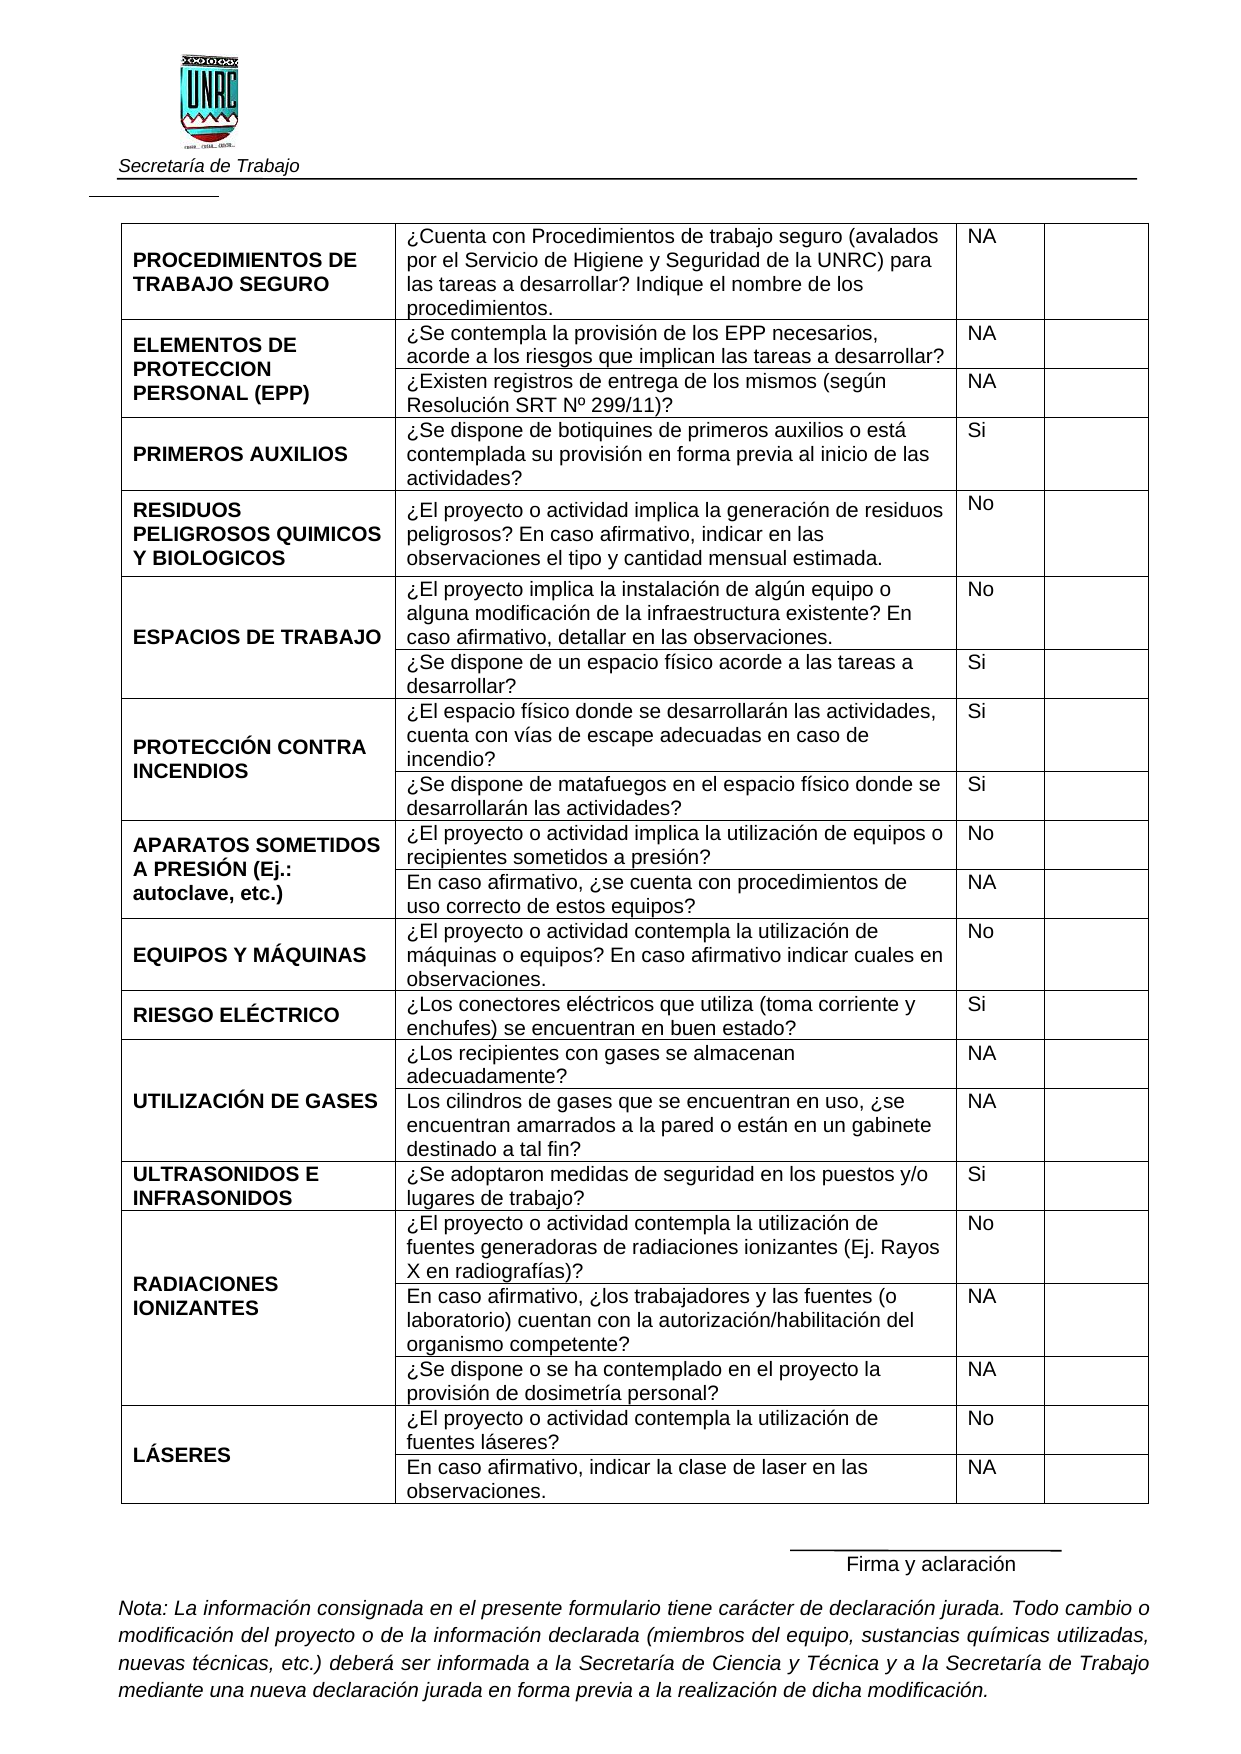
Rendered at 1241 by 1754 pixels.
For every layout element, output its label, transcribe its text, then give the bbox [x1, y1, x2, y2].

table_cell EQUIPOS Y MÁQUINAS [122, 919, 395, 990]
table_cell [1045, 418, 1148, 490]
table_cell PRIMEROS AUXILIOS [122, 418, 395, 490]
table_cell [1045, 320, 1148, 368]
table_header NA [957, 224, 1044, 319]
table_cell No [957, 821, 1044, 868]
table_cell ¿El proyecto o actividad implica la generación de residuos peligrosos? En caso afirmativo, indicar en las observaciones el tipo y cantidad mensual estimada. [396, 491, 956, 576]
table_cell ¿Se dispone de matafuegos en el espacio físico donde se desarrollarán las actividades? [396, 772, 956, 819]
table_cell Si [957, 418, 1044, 490]
table_cell ¿El proyecto o actividad contempla la utilización de fuentes láseres? [396, 1406, 956, 1454]
table_header PROCEDIMIENTOS DE TRABAJO SEGURO [122, 224, 395, 319]
table_cell NA [957, 1455, 1044, 1503]
table_cell No [957, 1211, 1044, 1283]
table_cell [1045, 1089, 1148, 1161]
table_cell [1045, 772, 1148, 819]
table_cell Si [957, 1162, 1044, 1210]
table_cell [1045, 870, 1148, 917]
table_cell Los cilindros de gases que se encuentran en uso, ¿se encuentran amarrados a la pared o están en un gabinete destinado a tal fin? [396, 1089, 956, 1161]
table_cell ¿El espacio físico donde se desarrollarán las actividades, cuenta con vías de escape adecuadas en caso de incendio? [396, 699, 956, 771]
table_cell NA [957, 369, 1044, 417]
table_cell No [957, 491, 1044, 576]
table_cell [1045, 491, 1148, 576]
table_cell En caso afirmativo, ¿los trabajadores y las fuentes (o laboratorio) cuentan con la autorización/habilitación del organismo competente? [396, 1284, 956, 1356]
table_cell ¿El proyecto o actividad contempla la utilización de fuentes generadoras de radiaciones ionizantes (Ej. Rayos X en radiografías)? [396, 1211, 956, 1283]
table_cell ¿El proyecto implica la instalación de algún equipo o alguna modificación de la infraestructura existente? En caso afirmativo, detallar en las observaciones. [396, 577, 956, 649]
table_cell En caso afirmativo, indicar la clase de laser en las observaciones. [396, 1455, 956, 1503]
table_cell RESIDUOS PELIGROSOS QUIMICOS Y BIOLOGICOS [122, 491, 395, 576]
table_cell ESPACIOS DE TRABAJO [122, 577, 395, 698]
table_cell APARATOS SOMETIDOS A PRESIÓN (Ej.: autoclave, etc.) [122, 821, 395, 917]
table_cell UTILIZACIÓN DE GASES [122, 1040, 395, 1161]
table_cell [1045, 1211, 1148, 1283]
table_cell [1045, 919, 1148, 990]
table_cell Si [957, 772, 1044, 819]
table_cell No [957, 919, 1044, 990]
table_header ¿Cuenta con Procedimientos de trabajo seguro (avalados por el Servicio de Higiene y Seguridad de la UNRC) para las tareas a desarrollar? Indique el nombre de los procedimientos. [396, 224, 956, 319]
table_cell Si [957, 699, 1044, 771]
table_cell [1045, 1162, 1148, 1210]
table_cell [1045, 1406, 1148, 1454]
table_cell NA [957, 1284, 1044, 1356]
table_cell ¿Se adoptaron medidas de seguridad en los puestos y/o lugares de trabajo? [396, 1162, 956, 1210]
table_cell [1045, 1455, 1148, 1503]
table_cell RADIACIONES IONIZANTES [122, 1211, 395, 1405]
table_cell [1045, 699, 1148, 771]
table_cell NA [957, 870, 1044, 917]
table_cell [1045, 1284, 1148, 1356]
table_cell [1045, 991, 1148, 1039]
table_cell ULTRASONIDOS E INFRASONIDOS [122, 1162, 395, 1210]
table_cell LÁSERES [122, 1406, 395, 1503]
table_cell NA [957, 1357, 1044, 1405]
table_cell PROTECCIÓN CONTRA INCENDIOS [122, 699, 395, 819]
table_cell ¿Los recipientes con gases se almacenan adecuadamente? [396, 1040, 956, 1088]
table_cell ¿Los conectores eléctricos que utiliza (toma corriente y enchufes) se encuentran en buen estado? [396, 991, 956, 1039]
table_cell No [957, 577, 1044, 649]
table_cell En caso afirmativo, ¿se cuenta con procedimientos de uso correcto de estos equipos? [396, 870, 956, 917]
table_cell [1045, 650, 1148, 698]
table_cell ¿El proyecto o actividad implica la utilización de equipos o recipientes sometidos a presión? [396, 821, 956, 868]
table_cell RIESGO ELÉCTRICO [122, 991, 395, 1039]
table_cell ¿Se contempla la provisión de los EPP necesarios, acorde a los riesgos que implican las tareas a desarrollar? [396, 320, 956, 368]
table_cell [1045, 577, 1148, 649]
table_cell ¿Existen registros de entrega de los mismos (según Resolución SRT Nº 299/11)? [396, 369, 956, 417]
table_cell [1045, 821, 1148, 868]
table_cell Si [957, 991, 1044, 1039]
table_cell No [957, 1406, 1044, 1454]
table_cell NA [957, 1040, 1044, 1088]
table_cell [1045, 369, 1148, 417]
table_cell ¿El proyecto o actividad contempla la utilización de máquinas o equipos? En caso afirmativo indicar cuales en observaciones. [396, 919, 956, 990]
table_cell ¿Se dispone de un espacio físico acorde a las tareas a desarrollar? [396, 650, 956, 698]
table_cell ELEMENTOS DE PROTECCION PERSONAL (EPP) [122, 320, 395, 417]
table_cell [1045, 1357, 1148, 1405]
table_cell Si [957, 650, 1044, 698]
table_cell ¿Se dispone o se ha contemplado en el proyecto la provisión de dosimetría personal? [396, 1357, 956, 1405]
table_cell NA [957, 1089, 1044, 1161]
table_cell NA [957, 320, 1044, 368]
table_cell ¿Se dispone de botiquines de primeros auxilios o está contemplada su provisión en forma previa al inicio de las actividades? [396, 418, 956, 490]
table_header [1045, 224, 1148, 319]
picture [180, 54, 239, 149]
table_cell [1045, 1040, 1148, 1088]
